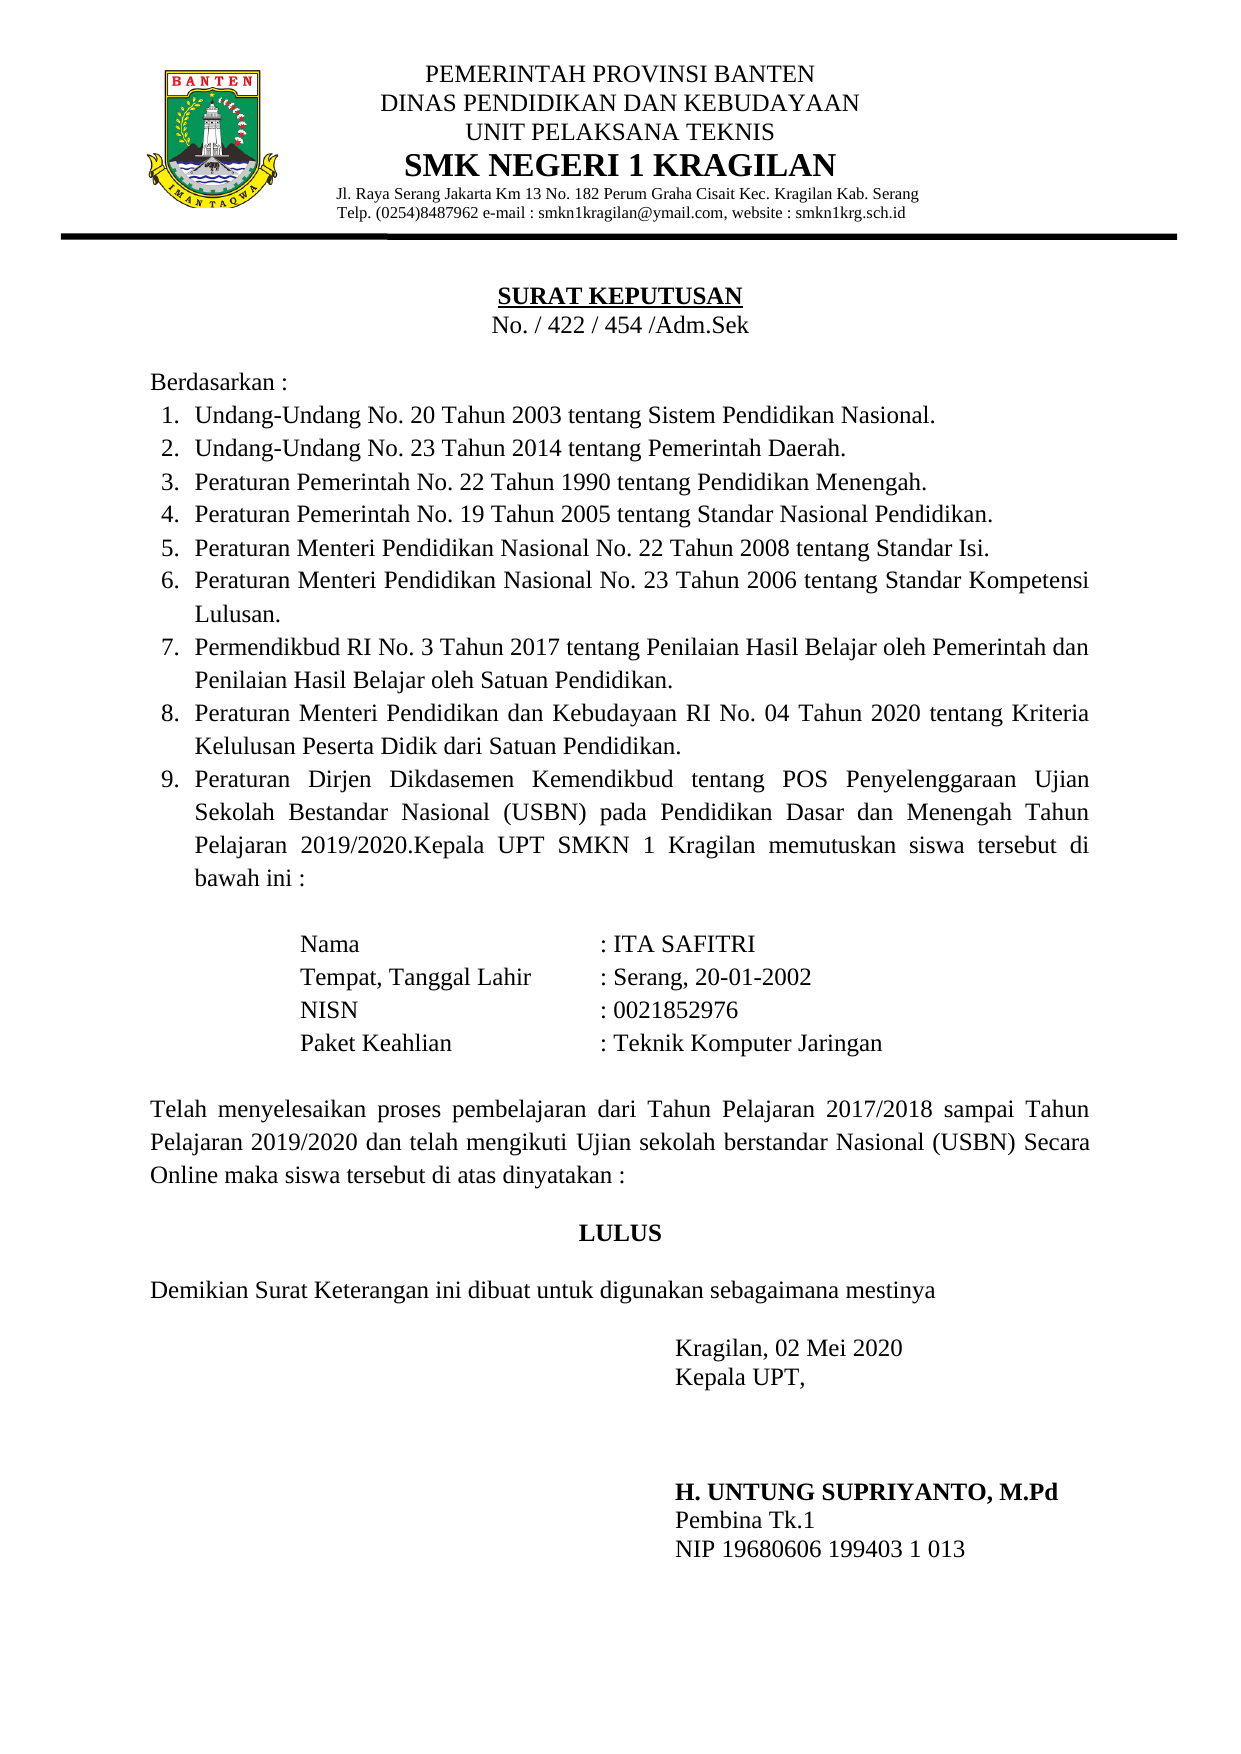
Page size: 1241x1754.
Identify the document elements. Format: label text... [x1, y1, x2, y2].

text Paket Keahlian : Teknik Komputer Jaringan [150, 1028, 1090, 1057]
list Peraturan Menteri Pendidikan Nasional No. 22 Tahun 2008 tentang Standar Isi. [179, 533, 1090, 561]
list Peraturan Dirjen Dikdasemen Kemendikbud tentang POS Penyelenggaraan Ujian Sekolah Bestandar Nasional (USBN) pada Pendidikan Dasar dan Menengah Tahun Pelajaran 2019/2020.Kepala UPT SMKN 1 Kragilan memutuskan siswa tersebut di bawah ini : [179, 764, 1090, 892]
text NISN : 0021852976 [150, 995, 1090, 1024]
list Peraturan Menteri Pendidikan dan Kebudayaan RI No. 04 Tahun 2020 tentang Kriteria Kelulusan Peserta Didik dari Satuan Pendidikan. [179, 698, 1090, 759]
text Nama : ITA SAFITRI [150, 929, 1090, 958]
text NIP 19680606 199403 1 013 [150, 1534, 1090, 1563]
list Undang-Undang No. 23 Tahun 2014 tentang Pemerintah Daerah. [179, 433, 1090, 462]
text Pembina Tk.1 [150, 1506, 1090, 1534]
list Peraturan Menteri Pendidikan Nasional No. 23 Tahun 2006 tentang Standar Kompetensi Lulusan. [179, 566, 1090, 627]
text SURAT KEPUTUSAN [150, 281, 1090, 310]
list Permendikbud RI No. 3 Tahun 2017 tentang Penilaian Hasil Belajar oleh Pemerintah dan Penilaian Hasil Belajar oleh Satuan Pendidikan. [179, 632, 1090, 693]
text Berdasarkan : [150, 367, 1090, 396]
picture [146, 70, 279, 208]
text Tempat, Tanggal Lahir : Serang, 20-01-2002 [150, 962, 1090, 991]
text Kragilan, 02 Mei 2020 [150, 1333, 1090, 1362]
list Peraturan Pemerintah No. 19 Tahun 2005 tentang Standar Nasional Pendidikan. [179, 499, 1090, 528]
list Undang-Undang No. 20 Tahun 2003 tentang Sistem Pendidikan Nasional. [179, 401, 1090, 429]
text No. / 422 / 454 /Adm.Sek [150, 310, 1090, 339]
text H. UNTUNG SUPRIYANTO, M.Pd [150, 1477, 1090, 1506]
text Demikian Surat Keterangan ini dibuat untuk digunakan sebagaimana mestinya [150, 1276, 1090, 1304]
text LULUS [150, 1218, 1090, 1247]
list Peraturan Pemerintah No. 22 Tahun 1990 tentang Pendidikan Menengah. [179, 467, 1090, 495]
text Kepala UPT, [150, 1362, 1090, 1391]
text Telah menyelesaikan proses pembelajaran dari Tahun Pelajaran 2017/2018 sampai Tahun Pelajaran 2019/2020 dan telah mengikuti Ujian sekolah berstandar Nasional (USBN) Secara Online maka siswa tersebut di atas dinyatakan : [150, 1094, 1090, 1189]
